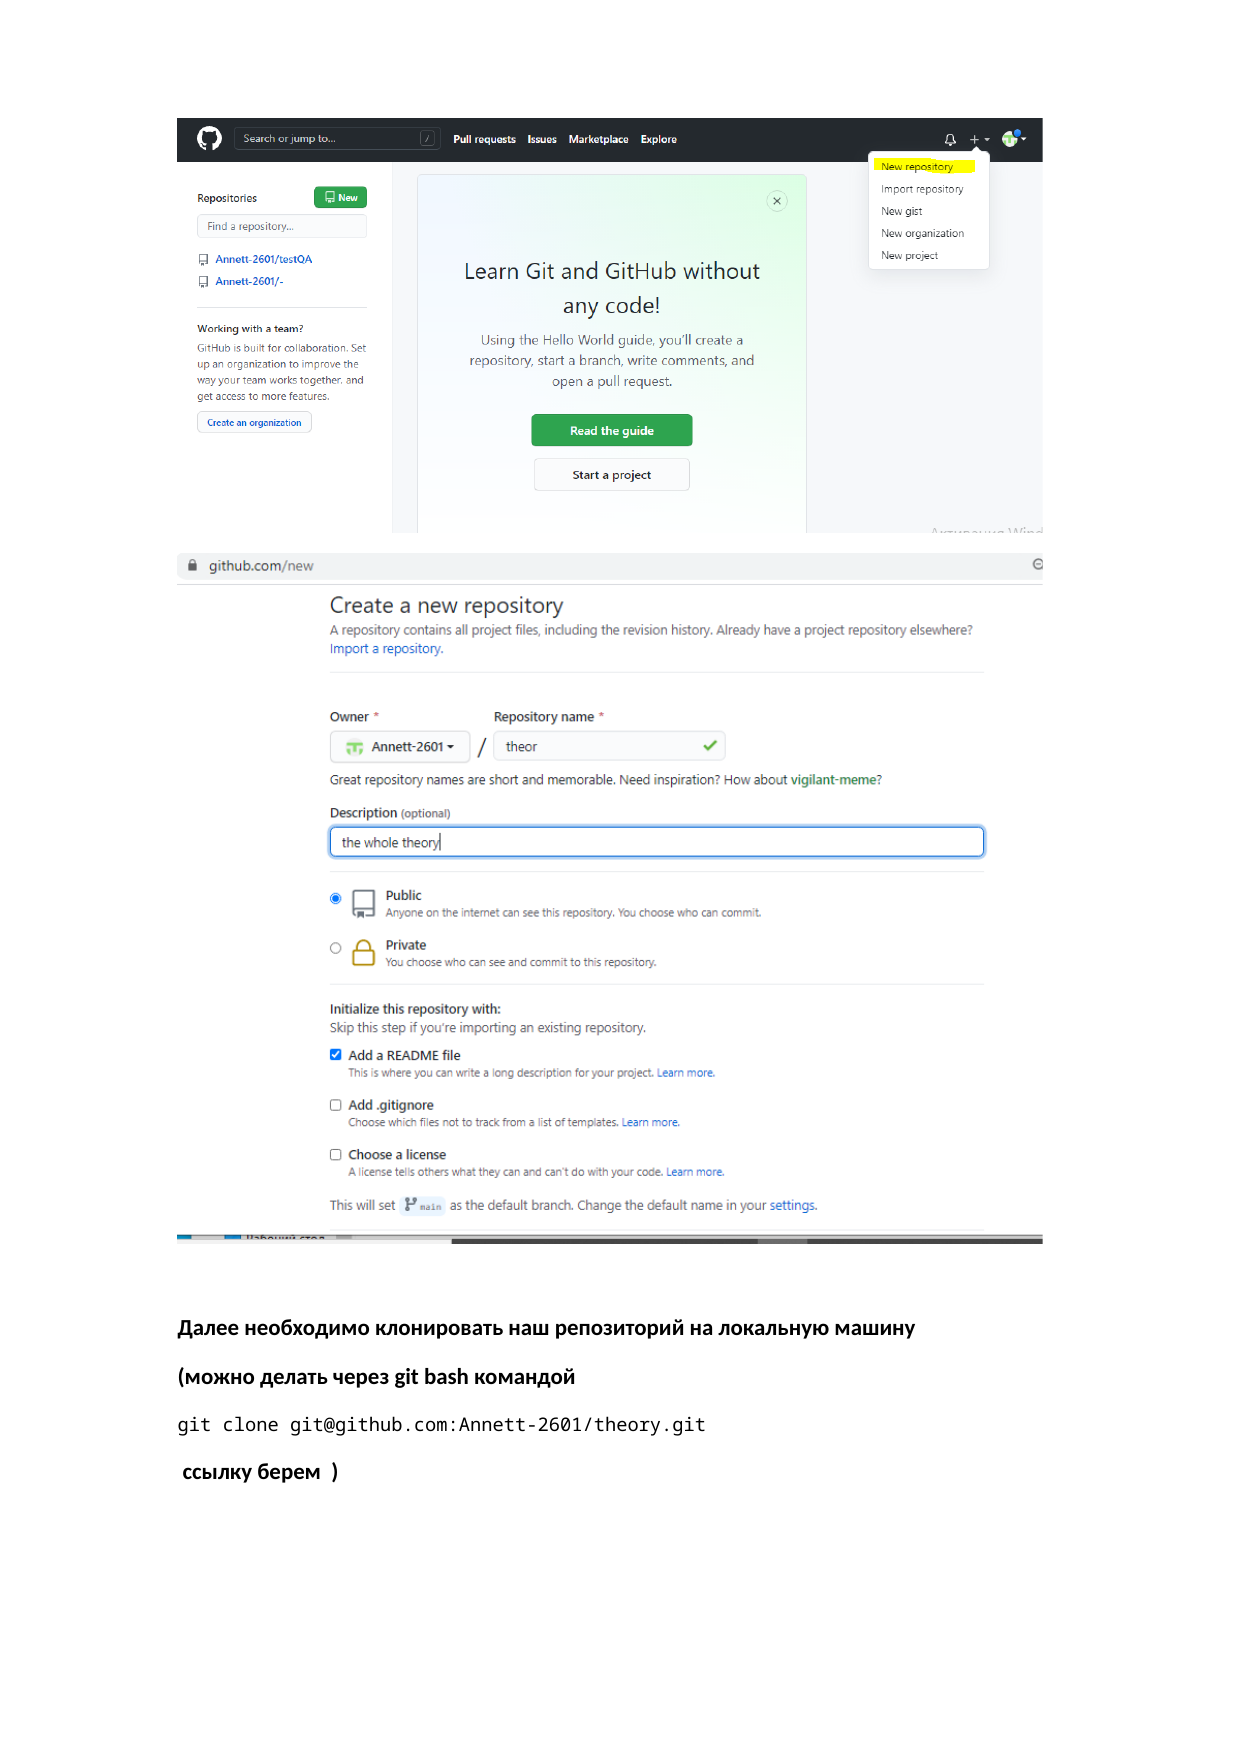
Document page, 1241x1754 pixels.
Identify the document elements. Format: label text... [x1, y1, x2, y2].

text git clone git@github.com:Annett-2601/theory.git [177, 1411, 1152, 1437]
text (можно делать через git bash командой [177, 1362, 1152, 1390]
text ссылку берем ) [177, 1457, 1152, 1485]
text Далее необходимо клонировать наш репозиторий на локальную машину [177, 1313, 1152, 1341]
